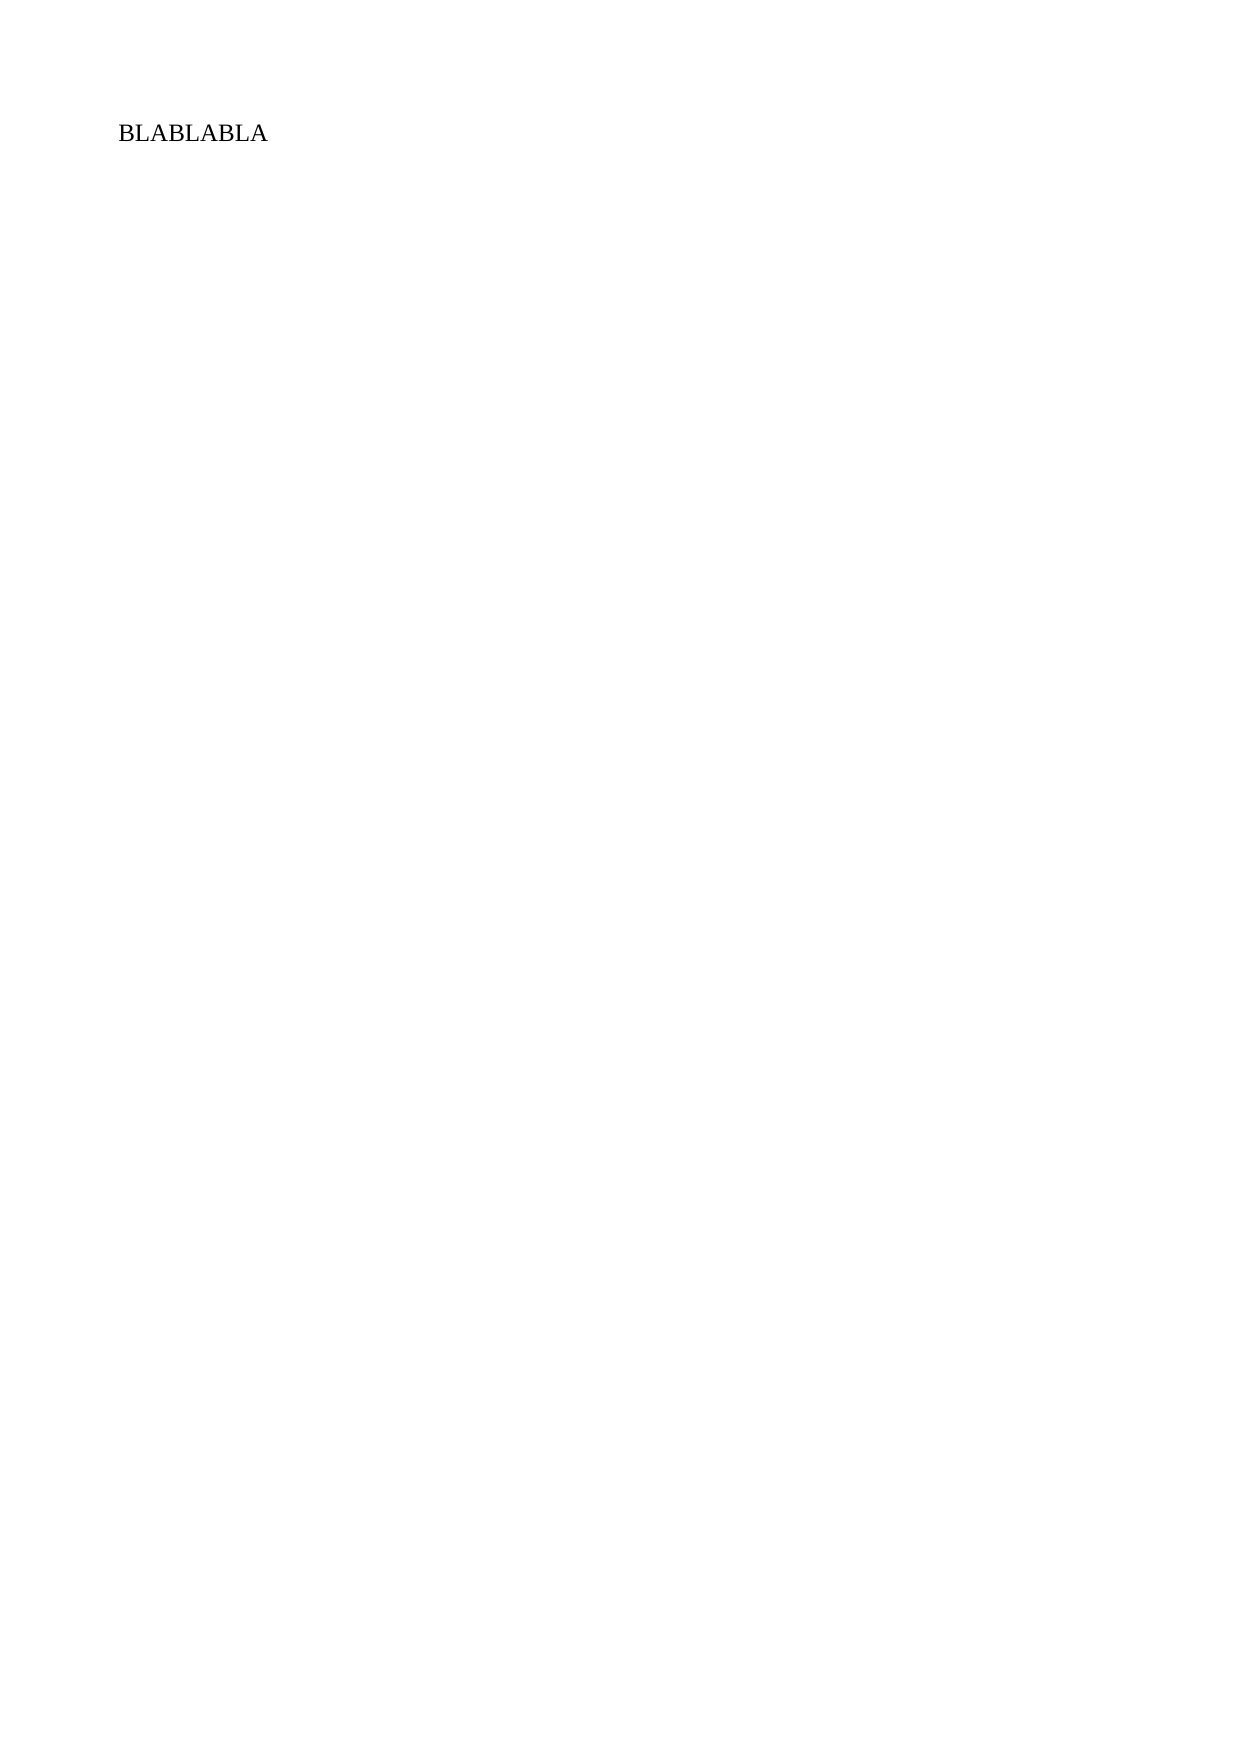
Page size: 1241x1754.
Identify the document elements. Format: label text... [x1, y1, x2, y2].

text BLABLABLA [118, 118, 1122, 147]
